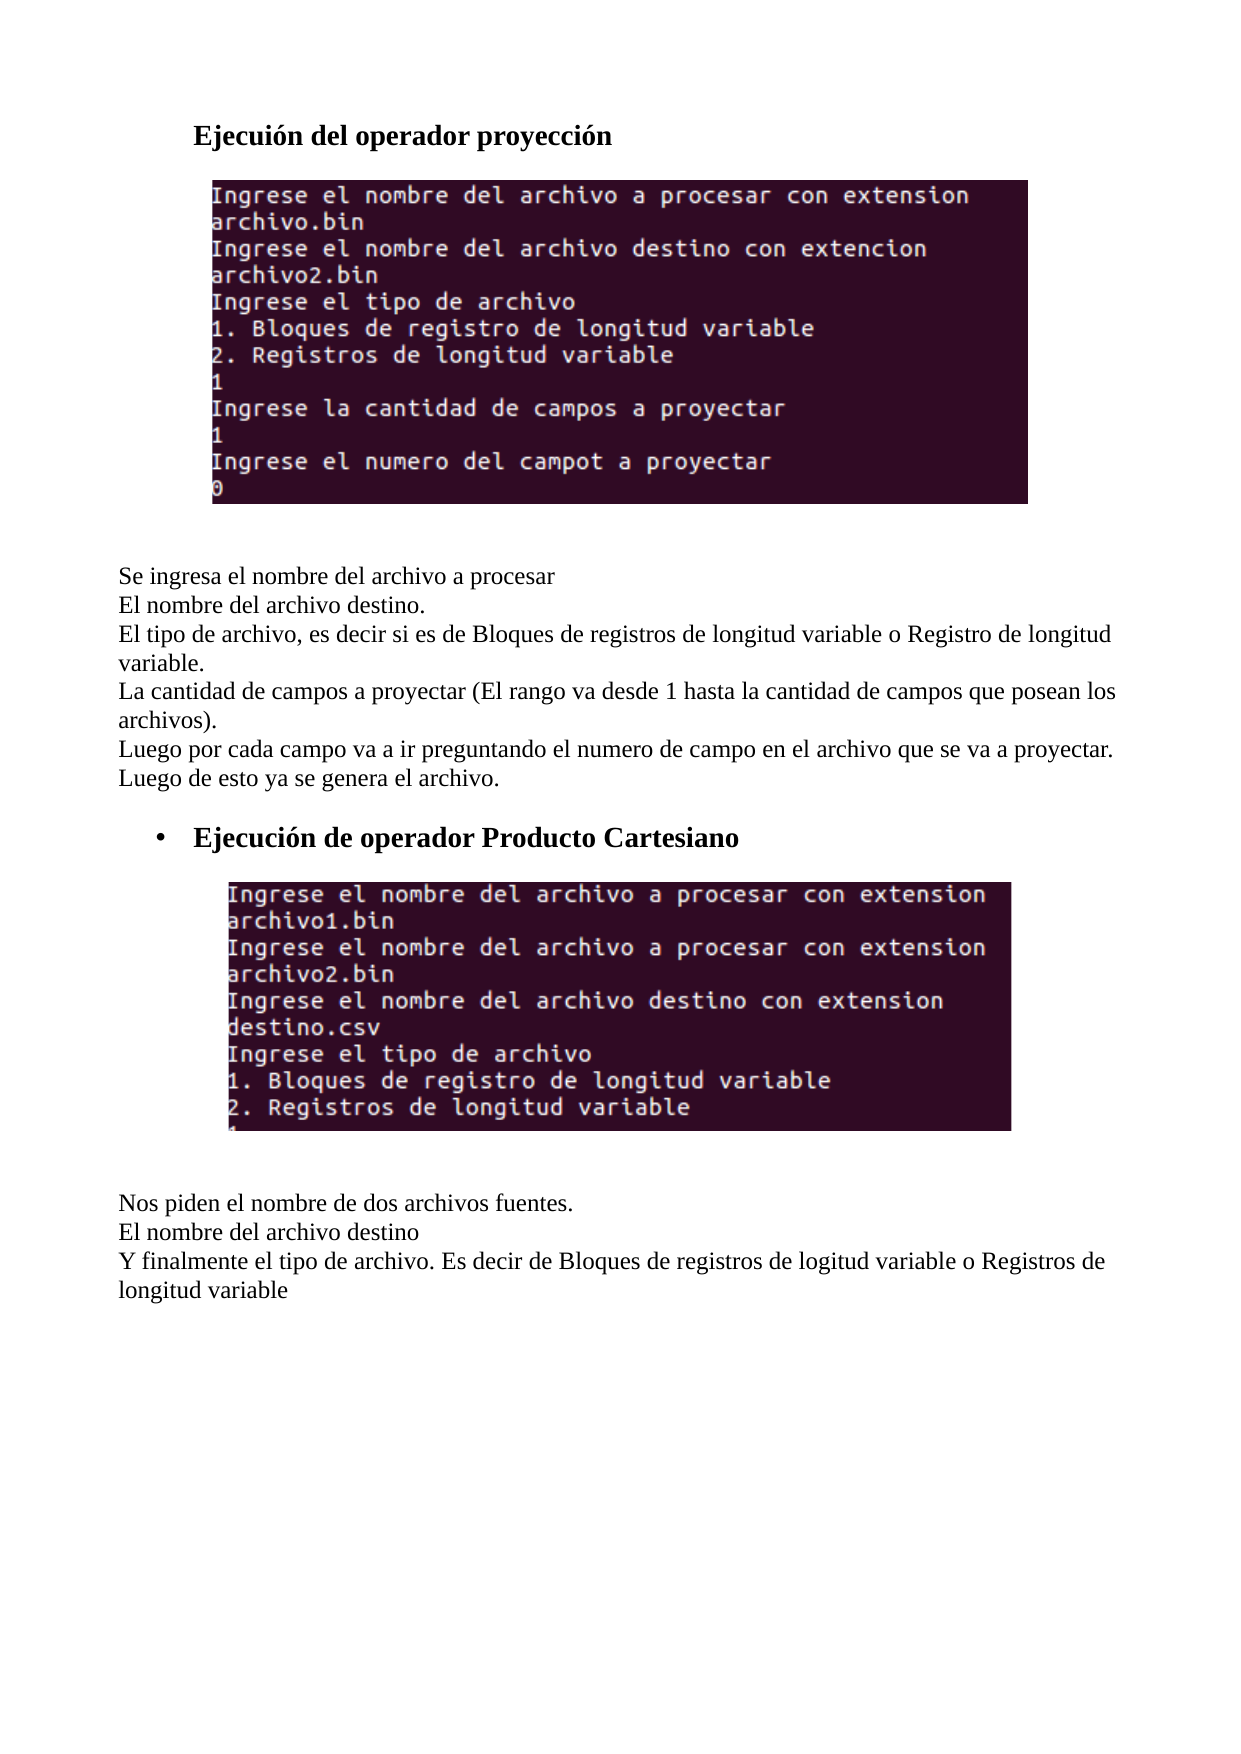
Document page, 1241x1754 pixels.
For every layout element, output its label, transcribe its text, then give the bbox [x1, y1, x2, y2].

text Y finalmente el tipo de archivo. Es decir de Bloques de registros de logitud variable o Registros de longitud variable [118, 1246, 1122, 1303]
text Se ingresa el nombre del archivo a procesar [118, 561, 1122, 590]
text El nombre del archivo destino. [118, 590, 1122, 619]
text Nos piden el nombre de dos archivos fuentes. [118, 1188, 1122, 1217]
text La cantidad de campos a proyectar (El rango va desde 1 hasta la cantidad de campos que posean los archivos). [118, 676, 1122, 734]
text Luego por cada campo va a ir preguntando el numero de campo en el archivo que se va a proyectar. [118, 734, 1122, 763]
picture [212, 180, 1028, 504]
picture [228, 882, 1012, 1131]
text El nombre del archivo destino [118, 1217, 1122, 1246]
list Ejecución de operador Producto Cartesiano [156, 820, 1122, 854]
text El tipo de archivo, es decir si es de Bloques de registros de longitud variable o Registro de longitud variable. [118, 619, 1122, 676]
text Luego de esto ya se genera el archivo. [118, 763, 1122, 791]
list Ejecuión del operador proyección [156, 118, 1122, 152]
